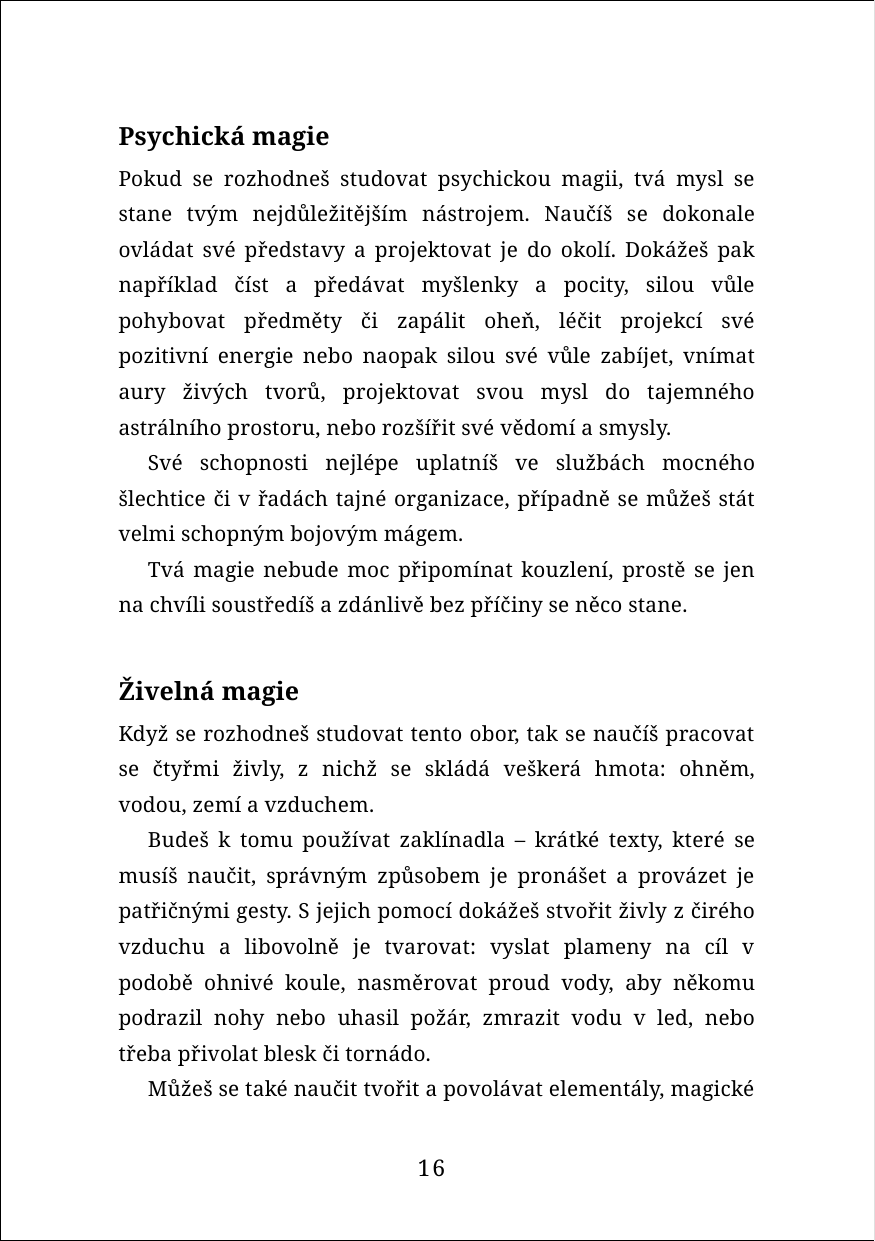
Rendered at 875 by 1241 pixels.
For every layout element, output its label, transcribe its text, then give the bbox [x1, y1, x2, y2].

text Pokud se rozhodneš studovat psychickou magii, tvá mysl se stane tvým nejdůležitějším nástrojem. Naučíš se dokonale ovládat své představy a projektovat je do okolí. Dokážeš pak například číst a předávat myšlenky a pocity, silou vůle pohybovat předměty či zapálit oheň, léčit projekcí své pozitivní energie nebo naopak silou své vůle zabíjet, vnímat aury živých tvorů, projektovat svou mysl do tajemného astrálního prostoru, nebo rozšířit své vědomí a smysly. Své schopnosti nejlépe uplatníš ve službách mocného šlechtice či v řadách tajné organizace, případně se můžeš stát velmi schopným bojovým mágem. Tvá magie nebude moc připomínat kouzlení, prostě se jen na chvíli soustředíš a zdánlivě bez příčiny se něco stane. [118, 164, 756, 619]
subtitle Psychická magie [118, 118, 756, 152]
subtitle Živelná magie [118, 673, 756, 707]
text Když se rozhodneš studovat tento obor, tak se naučíš pracovat se čtyřmi živly, z nichž se skládá veškerá hmota: ohněm, vodou, zemí a vzduchem. Budeš k tomu používat zaklínadla – krátké texty, které se musíš naučit, správným způsobem je pronášet a provázet je patřičnými gesty. S jejich pomocí dokážeš stvořit živly z čirého vzduchu a libovolně je tvarovat: vyslat plameny na cíl v podobě ohnivé koule, nasměrovat proud vody, aby někomu podrazil nohy nebo uhasil požár, zmrazit vodu v led, nebo třeba přivolat blesk či tornádo. Můžeš se také naučit tvořit a povolávat elementály, magické [118, 719, 756, 1103]
